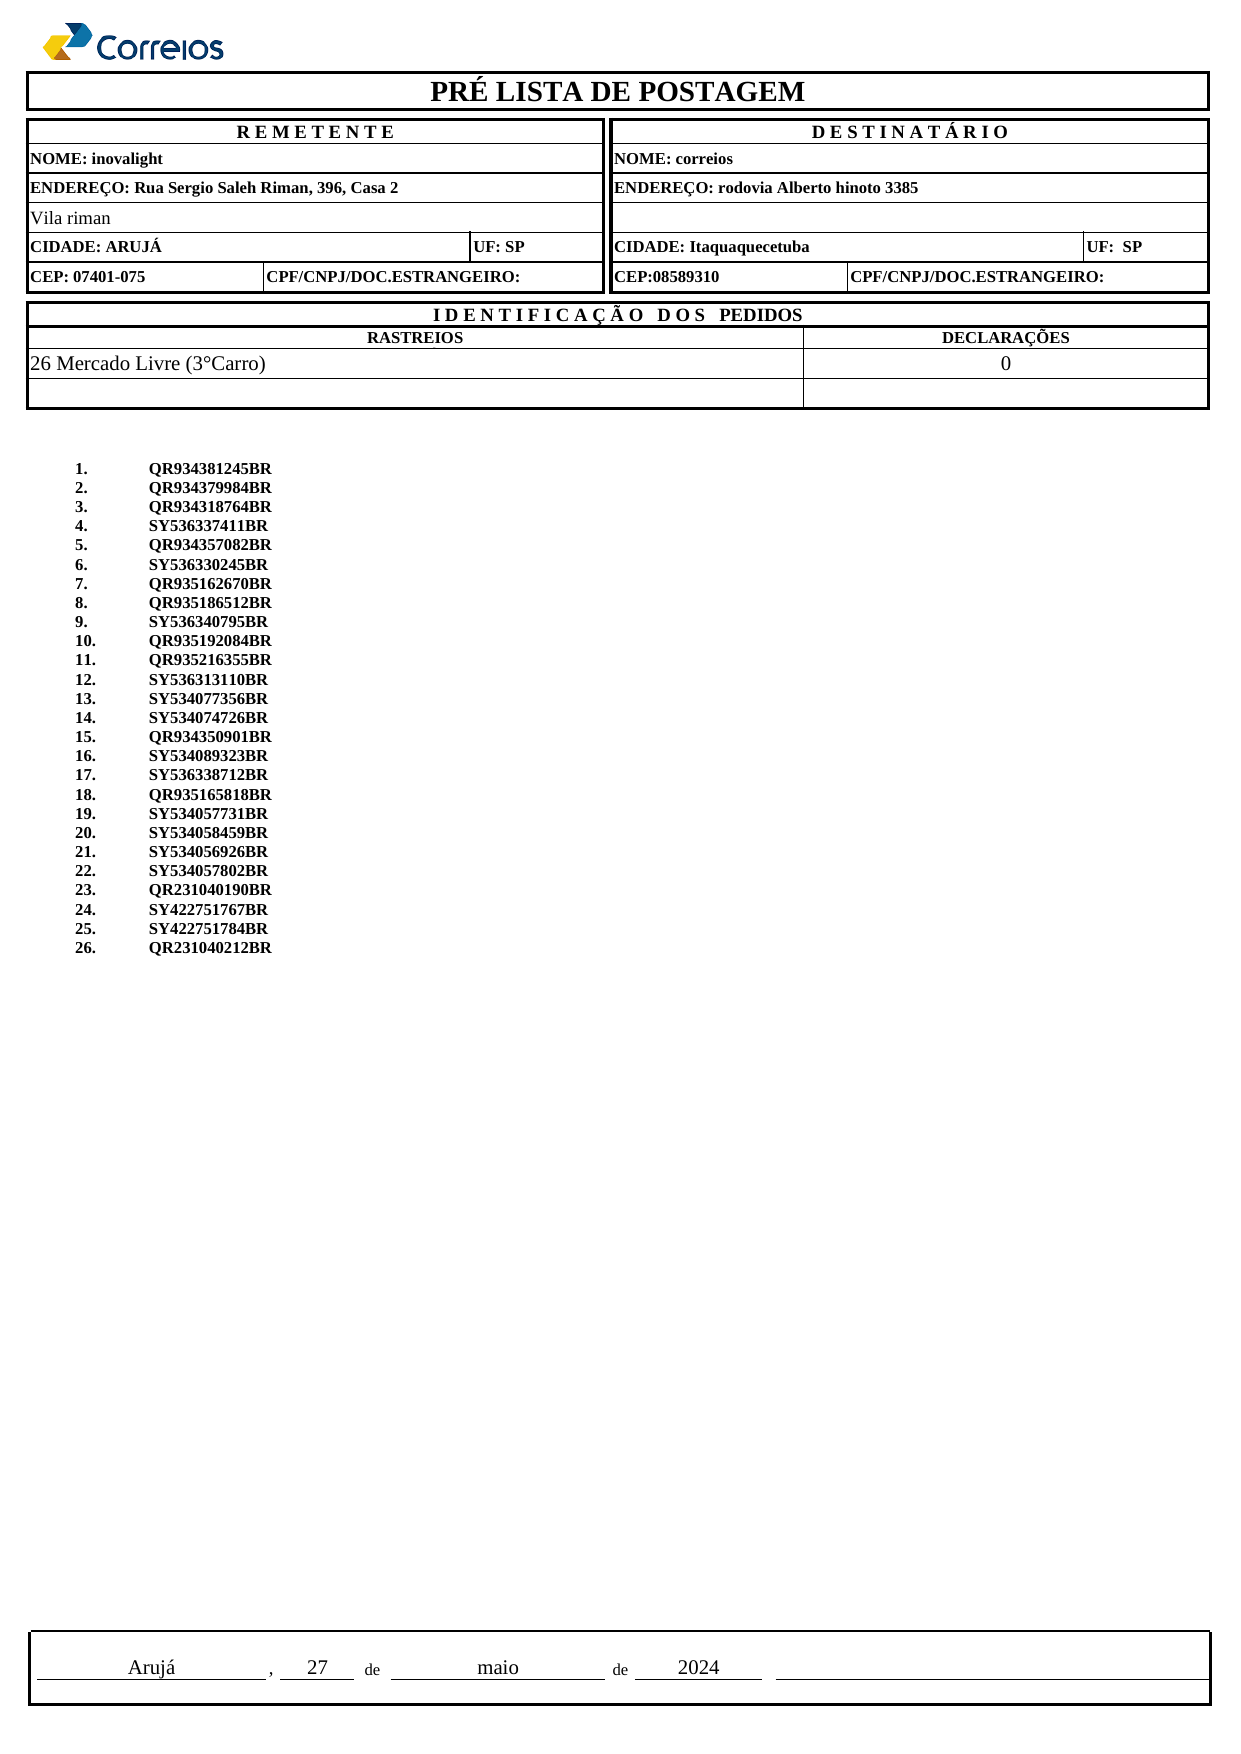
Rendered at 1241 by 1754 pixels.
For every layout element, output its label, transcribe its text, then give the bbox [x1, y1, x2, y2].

list SY534057802BR [75, 861, 329, 880]
list SY534056926BR [75, 842, 329, 861]
list SY536338712BR [75, 765, 329, 784]
list SY422751784BR [75, 918, 329, 938]
list QR231040190BR [75, 880, 329, 899]
list QR935186512BR [75, 593, 329, 612]
list SY536313110BR [75, 669, 329, 688]
list SY536330245BR [75, 554, 329, 573]
list SY422751767BR [75, 899, 329, 918]
list QR934379984BR [75, 478, 329, 497]
list QR934381245BR [75, 458, 329, 478]
list SY534057731BR [75, 803, 329, 823]
list QR935192084BR [75, 631, 329, 650]
list SY534077356BR [75, 688, 329, 708]
list QR935216355BR [75, 650, 329, 669]
list SY534089323BR [75, 746, 329, 765]
list QR935165818BR [75, 784, 329, 803]
list SY536340795BR [75, 612, 329, 631]
list SY534074726BR [75, 708, 329, 727]
list QR934318764BR [75, 497, 329, 516]
list SY536337411BR [75, 516, 329, 535]
list SY534058459BR [75, 823, 329, 842]
list QR934350901BR [75, 727, 329, 746]
list QR231040212BR [75, 938, 329, 957]
list QR935162670BR [75, 573, 329, 593]
list QR934357082BR [75, 535, 329, 554]
